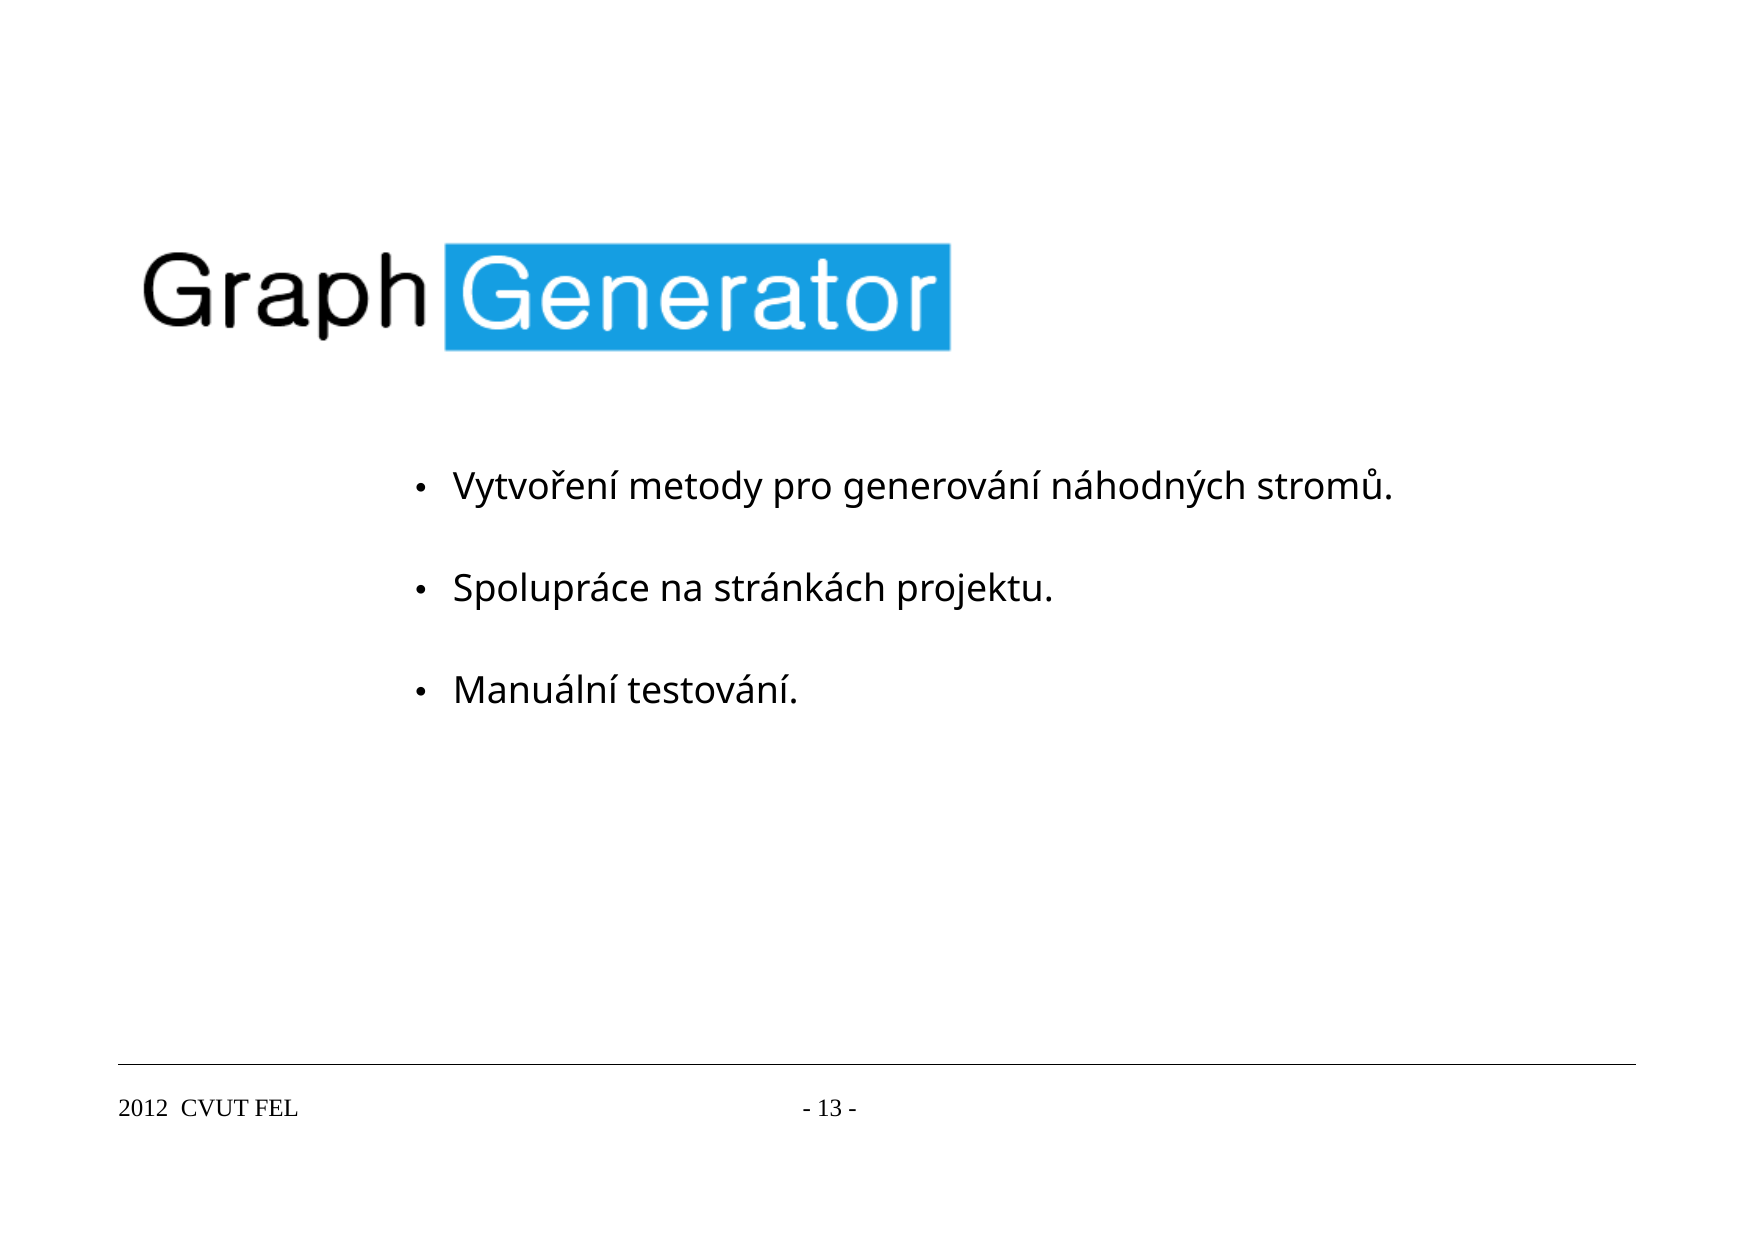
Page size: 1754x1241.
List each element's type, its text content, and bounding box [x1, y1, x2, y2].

list Manuální testování. [415, 664, 1636, 715]
picture [138, 237, 967, 358]
list Vytvoření metody pro generování náhodných stromů. [415, 459, 1636, 511]
list Spolupráce na stránkách projektu. [415, 562, 1636, 613]
